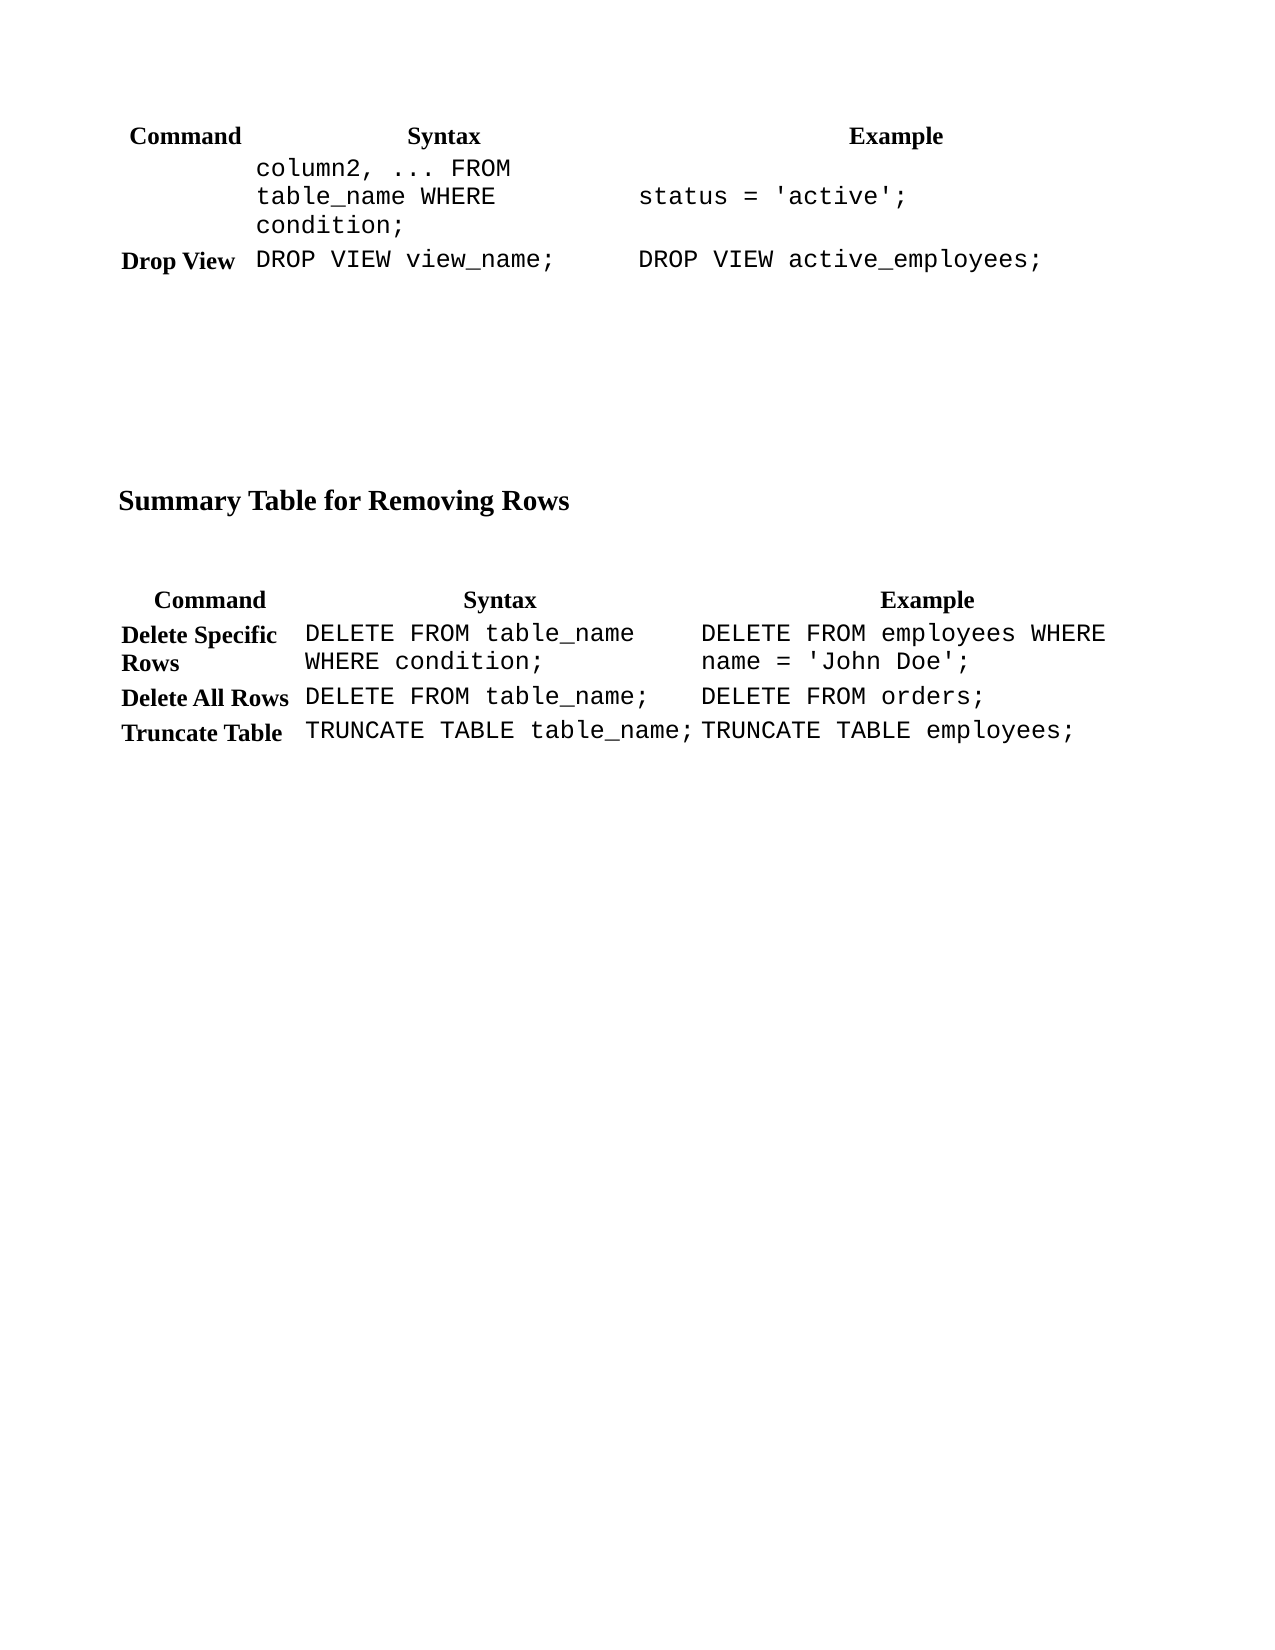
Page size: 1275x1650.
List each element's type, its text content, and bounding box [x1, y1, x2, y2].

table_cell DELETE FROM table_name WHERE condition; [302, 617, 698, 680]
table_cell DROP VIEW view_name; [253, 244, 635, 278]
table_cell DELETE FROM orders; [698, 680, 1157, 715]
table_cell DELETE FROM employees WHERE name = 'John Doe'; [698, 617, 1157, 680]
table_cell Drop View [118, 244, 253, 278]
table_cell column2, ... FROM table_name WHERE condition; [253, 153, 635, 243]
table_cell [118, 153, 253, 243]
table_header Command [118, 582, 302, 617]
table_cell Delete Specific Rows [118, 617, 302, 680]
table_cell status = 'active'; [635, 153, 1157, 243]
table_cell Delete All Rows [118, 680, 302, 715]
table_header Command [118, 118, 253, 153]
table_cell DROP VIEW active_employees; [635, 244, 1157, 278]
table_cell DELETE FROM table_name; [302, 680, 698, 715]
table_cell TRUNCATE TABLE employees; [698, 715, 1157, 749]
subtitle Summary Table for Removing Rows [118, 483, 1157, 517]
table_header Syntax [253, 118, 635, 153]
table_cell Truncate Table [118, 715, 302, 749]
table_header Syntax [302, 582, 698, 617]
table_cell TRUNCATE TABLE table_name; [302, 715, 698, 749]
table_header Example [635, 118, 1157, 153]
table_header Example [698, 582, 1157, 617]
